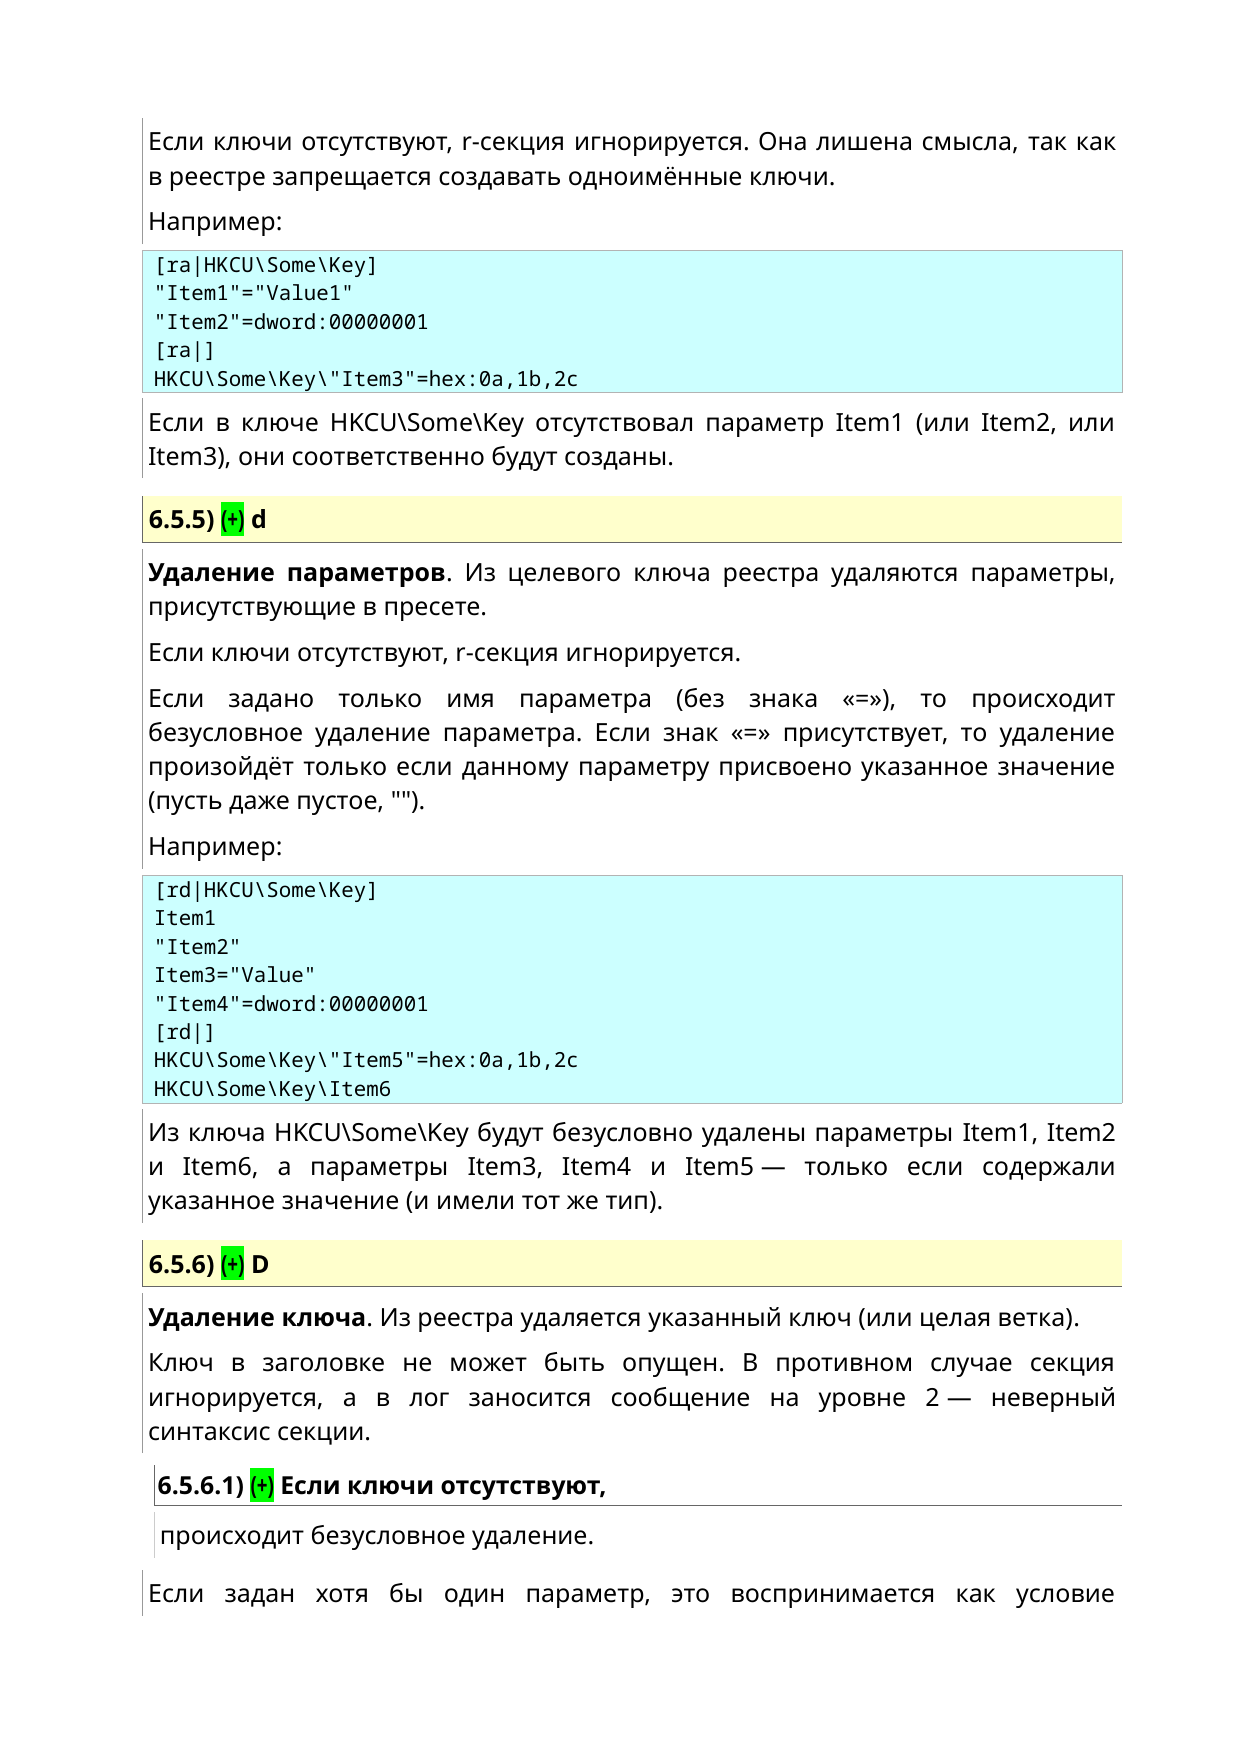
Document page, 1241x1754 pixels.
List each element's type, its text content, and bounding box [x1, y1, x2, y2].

text HKCU\Some\Key\"Item5"=hex:0a,1b,2c [143, 1046, 1122, 1074]
text "Item1"="Value1" [143, 278, 1122, 307]
text Например: [143, 823, 1122, 869]
text Item3="Value" [143, 960, 1122, 989]
text "Item2"=dword:00000001 [143, 307, 1122, 335]
text HKCU\Some\Key\"Item3"=hex:0a,1b,2c [143, 364, 1122, 392]
text "Item4"=dword:00000001 [143, 989, 1122, 1017]
text Из ключа HKCU\Some\Key будут безусловно удалены параметры Item1, Item2 и Item6, а параметры Item3, Item4 и Item5 — только если содержали указанное значение (и имели тот же тип). [142, 1108, 1122, 1223]
text происходит безусловное удаление. [155, 1512, 1122, 1558]
subtitle (+) d [143, 496, 1122, 542]
text Удаление параметров. Из целевого ключа реестра удаляются параметры, присутствующие в пресете. [143, 549, 1122, 623]
text Если задано только имя параметра (без знака «=»), то происходит безусловное удаление параметра. Если знак «=» присутствует, то удаление произойдёт только если данному параметру присвоено указанное значение (пусть даже пустое, ""). [143, 675, 1122, 817]
text [rd|HKCU\Some\Key] [143, 876, 1122, 903]
text Если в ключе HKCU\Some\Key отсутствовал параметр Item1 (или Item2, или Item3), они соответственно будут созданы. [143, 398, 1122, 478]
subtitle (+) D [143, 1240, 1122, 1286]
text [ra|] [143, 335, 1122, 364]
text Если ключи отсутствуют, r-секция игнорируется. Она лишена смысла, так как в реестре запрещается создавать одноимённые ключи. [143, 118, 1122, 192]
text Если ключи отсутствуют, r-секция игнорируется. [143, 629, 1122, 669]
text Item1 [143, 903, 1122, 932]
text Ключ в заголовке не может быть опущен. В противном случае секция игнорируется, а в лог заносится сообщение на уровне 2 — неверный синтаксис секции. [143, 1339, 1122, 1453]
text [ra|HKCU\Some\Key] [143, 251, 1122, 278]
text [rd|] [143, 1017, 1122, 1046]
subtitle (+) Если ключи отсутствуют, [155, 1465, 1122, 1505]
text "Item2" [143, 932, 1122, 960]
text Если задан хотя бы один параметр, это воспринимается как условие [143, 1570, 1122, 1616]
text Например: [143, 198, 1122, 244]
text HKCU\Some\Key\Item6 [143, 1074, 1122, 1103]
text Удаление ключа. Из реестра удаляется указанный ключ (или целая ветка). [143, 1293, 1122, 1333]
